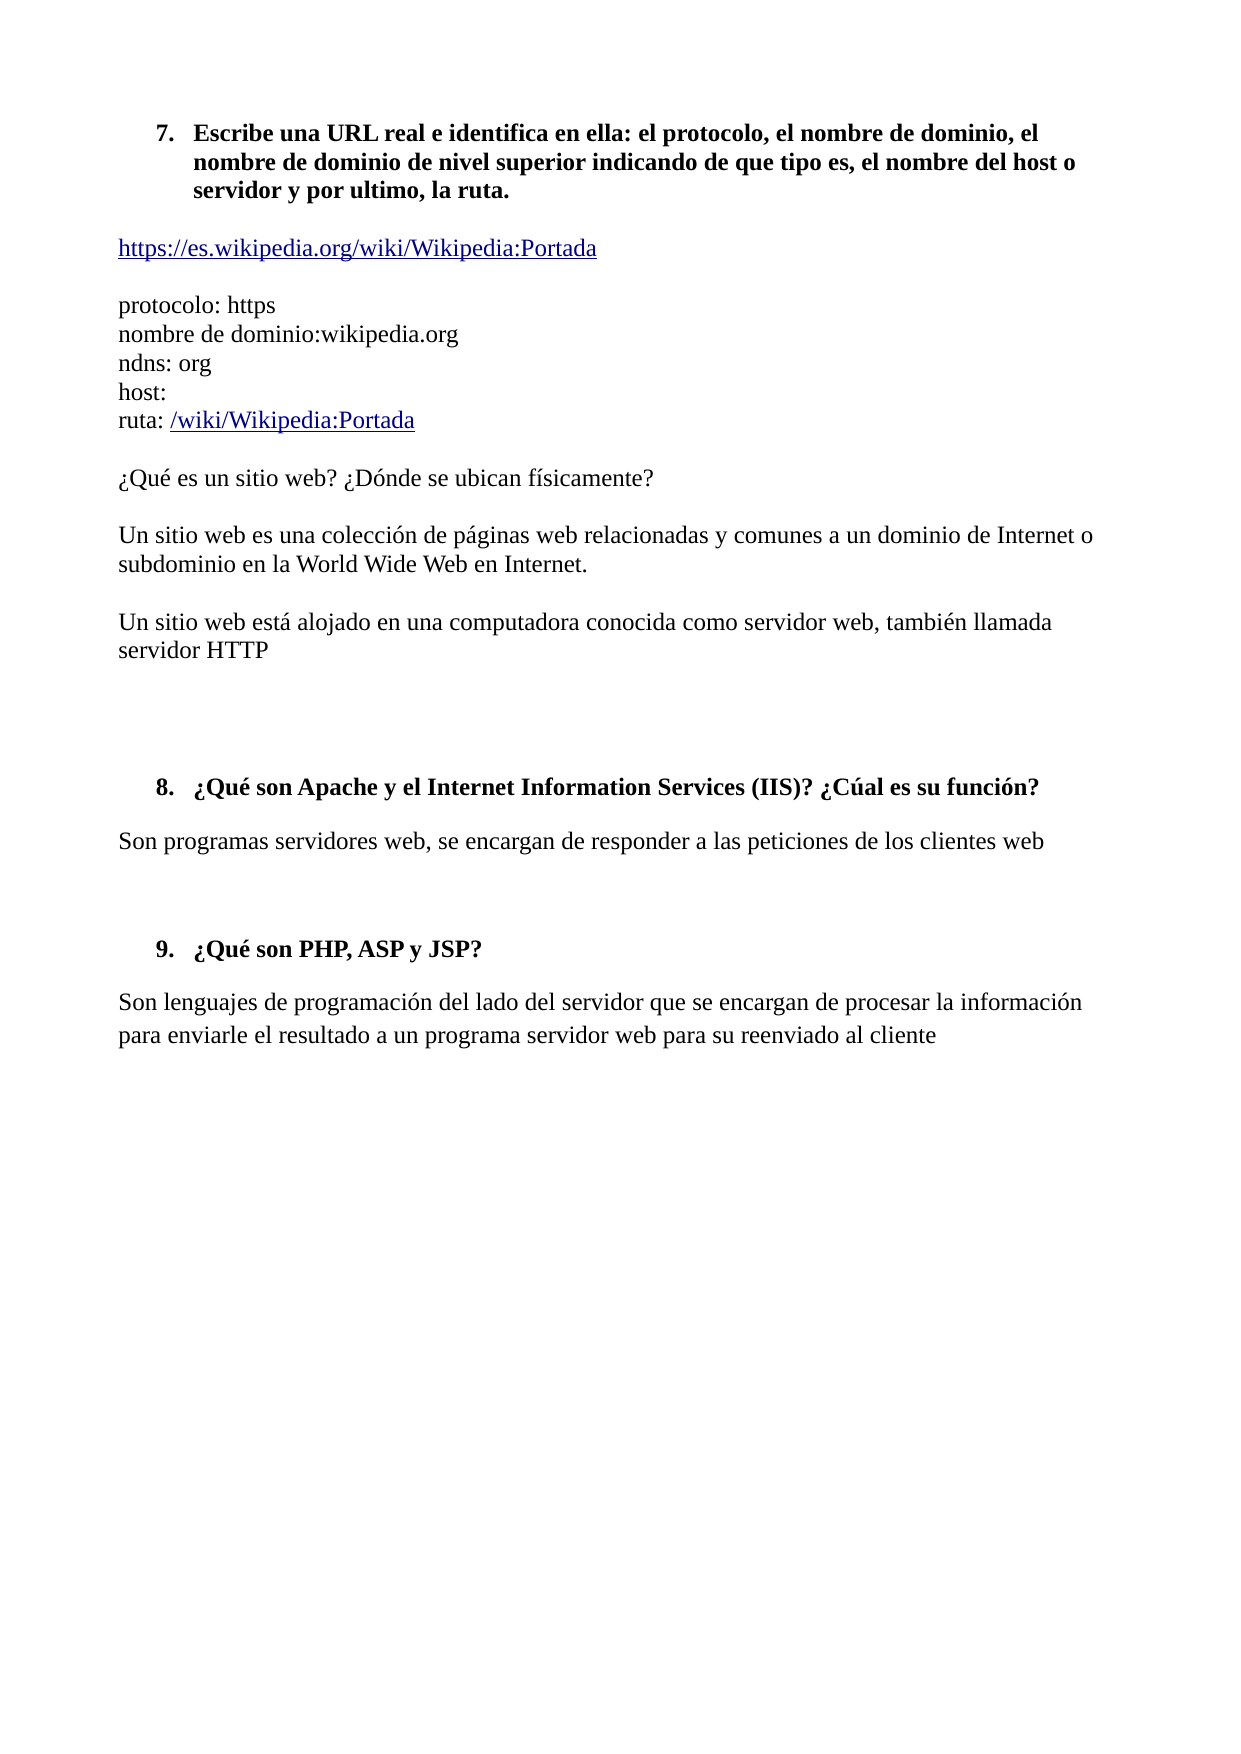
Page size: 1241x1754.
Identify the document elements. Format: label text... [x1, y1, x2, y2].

list ¿Qué son PHP, ASP y JSP? [156, 934, 1122, 962]
text protocolo: https [118, 291, 1122, 319]
text Un sitio web es una colección de páginas web relacionadas y comunes a un dominio de Internet o subdominio en la World Wide Web en Internet. [118, 521, 1122, 578]
text Son lenguajes de programación del lado del servidor que se encargan de procesar la información para enviarle el resultado a un programa servidor web para su reenviado al cliente [118, 987, 1122, 1049]
text ruta: /wiki/Wikipedia:Portada [118, 406, 1122, 434]
text Un sitio web está alojado en una computadora conocida como servidor web, también llamada servidor HTTP [118, 607, 1122, 664]
text Son programas servidores web, se encargan de responder a las peticiones de los clientes web [118, 826, 1122, 855]
text host: [118, 377, 1122, 406]
text ¿Qué es un sitio web? ¿Dónde se ubican físicamente? [118, 463, 1122, 492]
list ¿Qué son Apache y el Internet Information Services (IIS)? ¿Cúal es su función? [156, 772, 1122, 801]
list Escribe una URL real e identifica en ella: el protocolo, el nombre de dominio, el nombre de dominio de nivel superior indicando de que tipo es, el nombre del host o servidor y por ultimo, la ruta. [156, 118, 1122, 204]
text https://es.wikipedia.org/wiki/Wikipedia:Portada [118, 233, 1122, 262]
text nombre de dominio:wikipedia.org [118, 319, 1122, 348]
text ndns: org [118, 348, 1122, 377]
